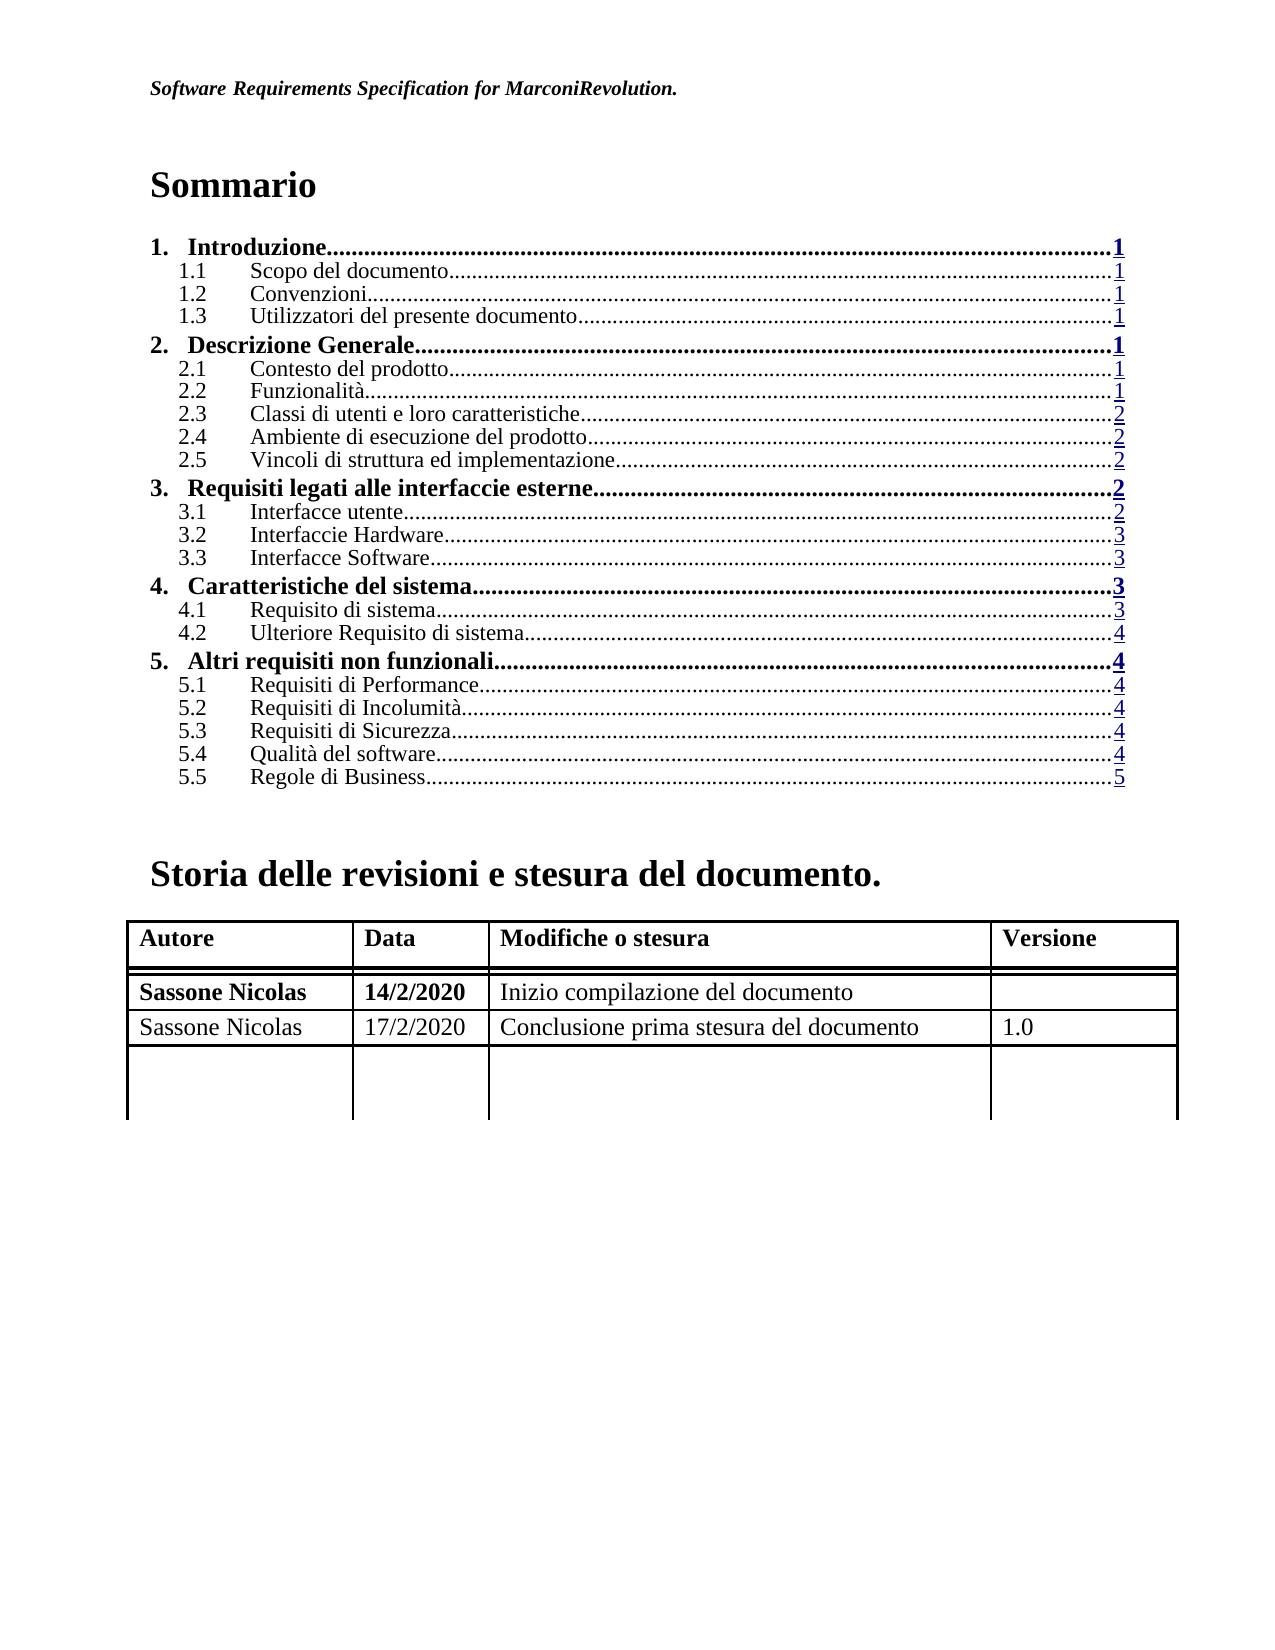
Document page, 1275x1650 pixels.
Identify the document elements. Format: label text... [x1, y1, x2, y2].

table_cell [490, 1047, 990, 1081]
table_cell Sassone Nicolas [129, 1011, 352, 1044]
text 5.5 Regole di Business 5 [178, 766, 1125, 789]
table_cell [354, 1047, 488, 1081]
text 2. Descrizione Generale 1 [150, 335, 1125, 358]
text 3.3 Interfacce Software 3 [178, 547, 1125, 570]
text 1.2 Convenzioni 1 [178, 283, 1125, 306]
table_header Modifiche o stesura [490, 923, 990, 966]
table_cell Sassone Nicolas [129, 976, 352, 1009]
text 1. Introduzione 1 [150, 237, 1125, 260]
text 5.1 Requisiti di Performance 4 [178, 674, 1125, 697]
text 2.5 Vincoli di struttura ed implementazione 2 [178, 449, 1125, 472]
text 4. Caratteristiche del sistema 3 [150, 576, 1125, 599]
table_header Autore [129, 923, 352, 966]
table_cell 17/2/2020 [354, 1011, 488, 1044]
table_cell [992, 1081, 1176, 1120]
table_cell [129, 1081, 352, 1120]
text 2.2 Funzionalità 1 [178, 381, 1125, 403]
table_cell Conclusione prima stesura del documento [490, 1011, 990, 1044]
text 2.4 Ambiente di esecuzione del prodotto 2 [178, 426, 1125, 449]
table_cell [129, 1047, 352, 1081]
text 2.3 Classi di utenti e loro caratteristiche 2 [178, 403, 1125, 426]
table_cell [490, 1081, 990, 1120]
table_header Data [354, 923, 488, 966]
text 4.1 Requisito di sistema 3 [178, 599, 1125, 622]
text 5.4 Qualità del software 4 [178, 743, 1125, 766]
text 1.3 Utilizzatori del presente documento 1 [178, 306, 1125, 328]
table_cell [354, 1081, 488, 1120]
text 3.2 Interfaccie Hardware 3 [178, 524, 1125, 547]
table_cell 1.0 [992, 1011, 1176, 1044]
text 5.2 Requisiti di Incolumità 4 [178, 697, 1125, 720]
text 2.1 Contesto del prodotto 1 [178, 358, 1125, 381]
table_cell [992, 1047, 1176, 1081]
text 3.1 Interfacce utente 2 [178, 501, 1125, 524]
table_cell 14/2/2020 [354, 976, 488, 1009]
text 5. Altri requisiti non funzionali 4 [150, 651, 1125, 674]
table_cell [992, 976, 1176, 1009]
table_header Versione [992, 923, 1176, 966]
text Storia delle revisioni e stesura del documento. [150, 851, 1125, 894]
text 3. Requisiti legati alle interfaccie esterne 2 [150, 478, 1125, 501]
text 5.3 Requisiti di Sicurezza 4 [178, 720, 1125, 743]
table_cell Inizio compilazione del documento [490, 976, 990, 1009]
text 1.1 Scopo del documento 1 [178, 260, 1125, 283]
text 4.2 Ulteriore Requisito di sistema 4 [178, 622, 1125, 645]
text Sommario [150, 162, 1125, 206]
